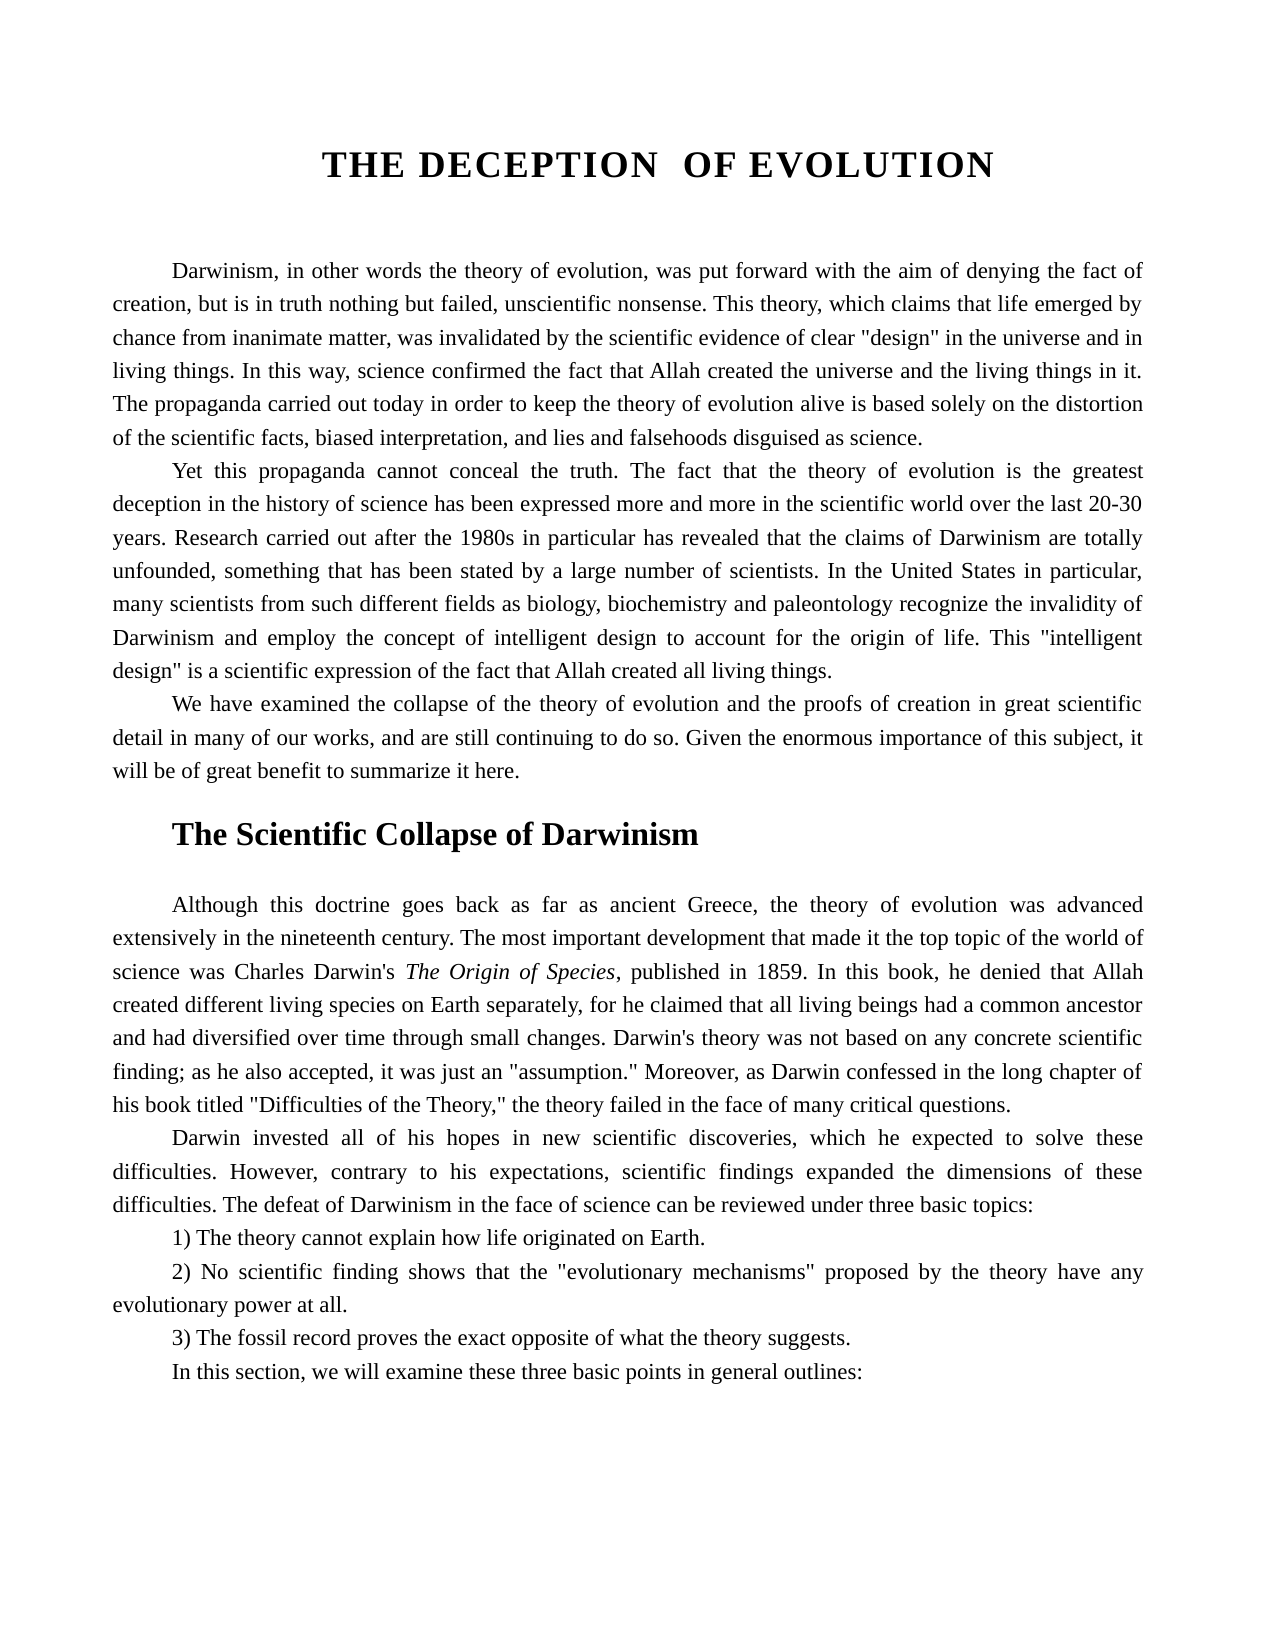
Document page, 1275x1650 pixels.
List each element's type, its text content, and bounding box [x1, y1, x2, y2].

text 3) The fossil record proves the exact opposite of what the theory suggests. [112, 1319, 1145, 1352]
text Although this doctrine goes back as far as ancient Greece, the theory of evolution was advanced extensively in the nineteenth century. The most important development that made it the top topic of the world of science was Charles Darwin's The Origin of Species, published in 1859. In this book, he denied that Allah created different living species on Earth separately, for he claimed that all living beings had a common ancestor and had diversified over time through small changes. Darwin's theory was not based on any concrete scientific finding; as he also accepted, it was just an "assumption." Moreover, as Darwin confessed in the long chapter of his book titled "Difficulties of the Theory," the theory failed in the face of many critical questions. [112, 886, 1145, 1119]
text Yet this propaganda cannot conceal the truth. The fact that the theory of evolution is the greatest deception in the history of science has been expressed more and more in the scientific world over the last 20-30 years. Research carried out after the 1980s in particular has revealed that the claims of Darwinism are totally unfounded, something that has been stated by a large number of scientists. In the United States in particular, many scientists from such different fields as biology, biochemistry and paleontology recognize the invalidity of Darwinism and employ the concept of intelligent design to account for the origin of life. This "intelligent design" is a scientific expression of the fact that Allah created all living things. [112, 452, 1145, 685]
text In this section, we will examine these three basic points in general outlines: [112, 1352, 1145, 1386]
text 2) No scientific finding shows that the "evolutionary mechanisms" proposed by the theory have any evolutionary power at all. [112, 1252, 1145, 1319]
text 1) The theory cannot explain how life originated on Earth. [112, 1219, 1145, 1252]
text Darwin invested all of his hopes in new scientific discoveries, which he expected to solve these difficulties. However, contrary to his expectations, scientific findings expanded the dimensions of these difficulties. The defeat of Darwinism in the face of science can be reviewed under three basic topics: [112, 1119, 1145, 1219]
text THE DECEPTION OF EVOLUTION [112, 148, 1145, 185]
text We have examined the collapse of the theory of evolution and the proofs of creation in great scientific detail in many of our works, and are still continuing to do so. Given the enormous importance of this subject, it will be of great benefit to summarize it here. [112, 685, 1145, 785]
text Darwinism, in other words the theory of evolution, was put forward with the aim of denying the fact of creation, but is in truth nothing but failed, unscientific nonsense. This theory, which claims that life emerged by chance from inanimate matter, was invalidated by the scientific evidence of clear "design" in the universe and in living things. In this way, science confirmed the fact that Allah created the universe and the living things in it. The propaganda carried out today in order to keep the theory of evolution alive is based solely on the distortion of the scientific facts, biased interpretation, and lies and falsehoods disguised as science. [112, 252, 1145, 452]
text The Scientific Collapse of Darwinism [112, 818, 1145, 852]
